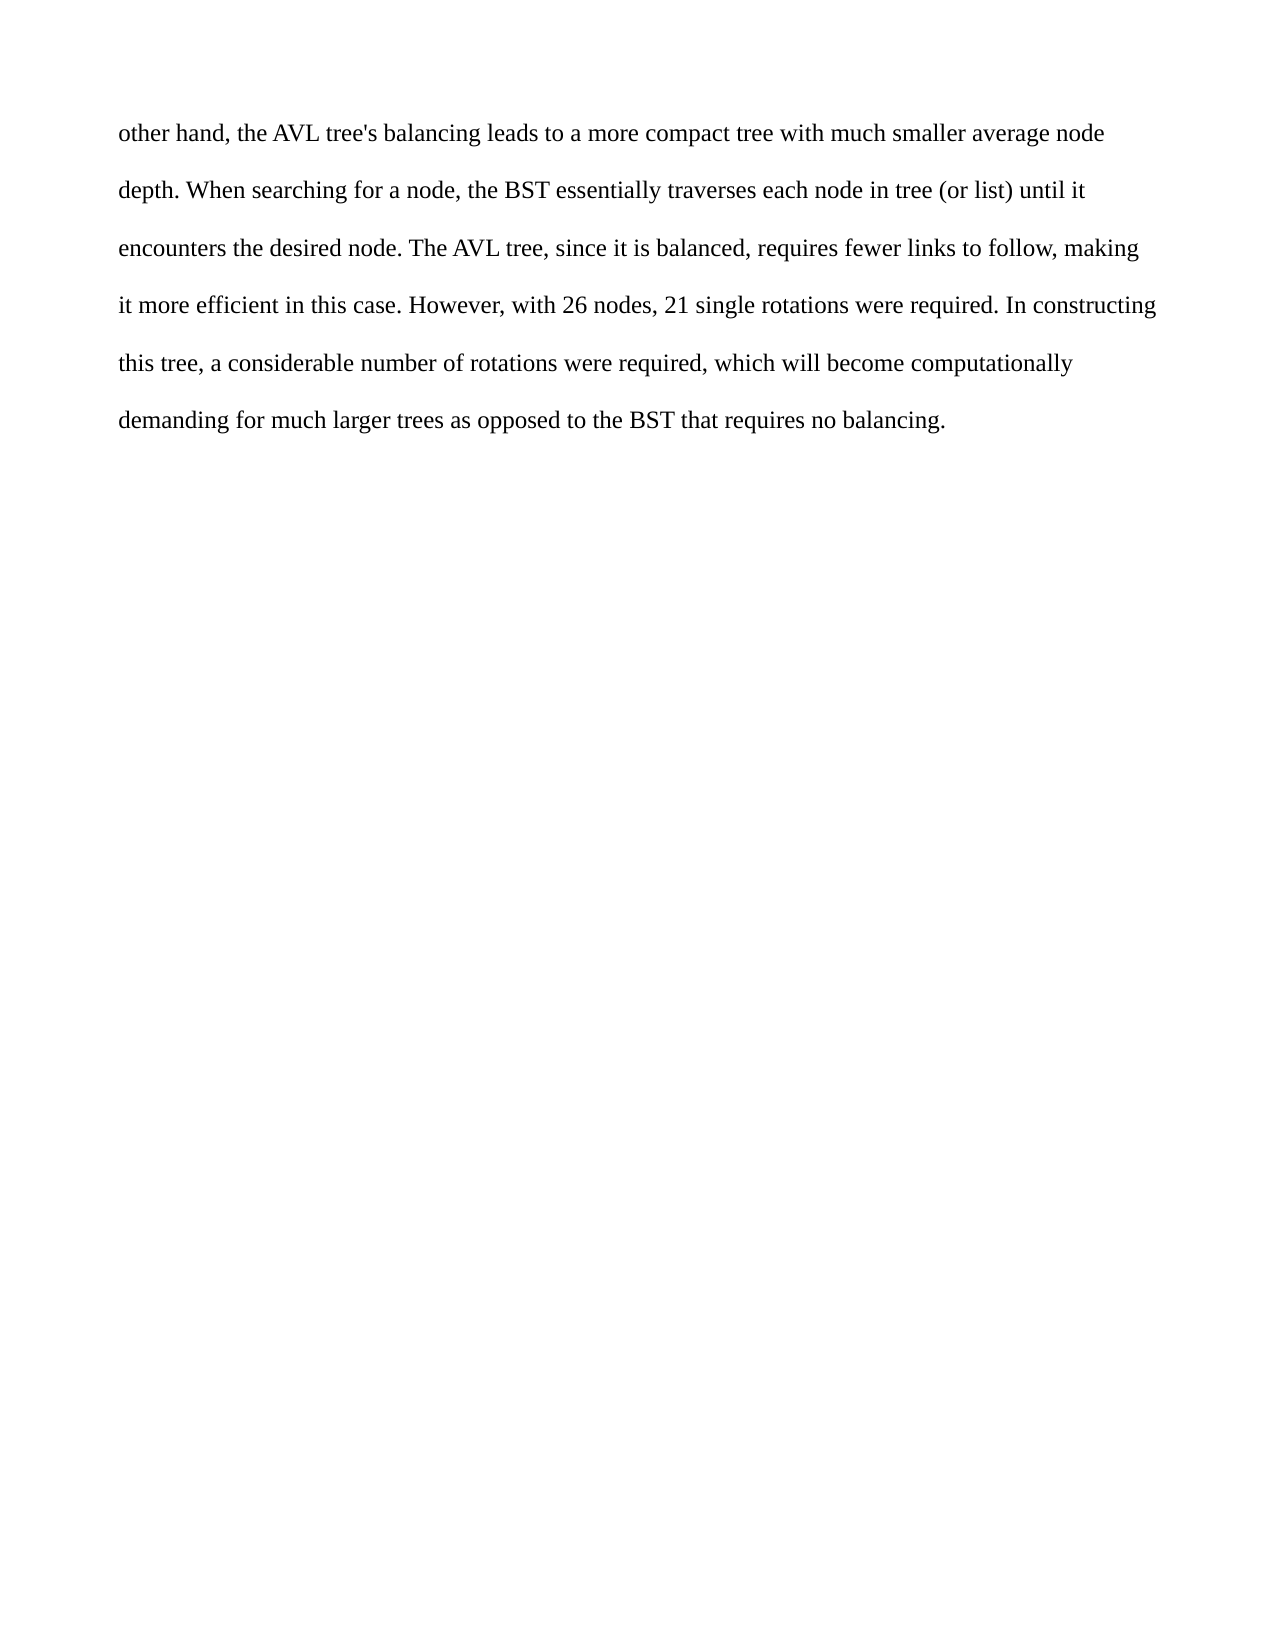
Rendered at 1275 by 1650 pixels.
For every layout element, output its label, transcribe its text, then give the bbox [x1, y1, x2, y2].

text other hand, the AVL tree's balancing leads to a more compact tree with much smaller average node depth. When searching for a node, the BST essentially traverses each node in tree (or list) until it encounters the desired node. The AVL tree, since it is balanced, requires fewer links to follow, making it more efficient in this case. However, with 26 nodes, 21 single rotations were required. In constructing this tree, a considerable number of rotations were required, which will become computationally demanding for much larger trees as opposed to the BST that requires no balancing. [118, 118, 1157, 434]
